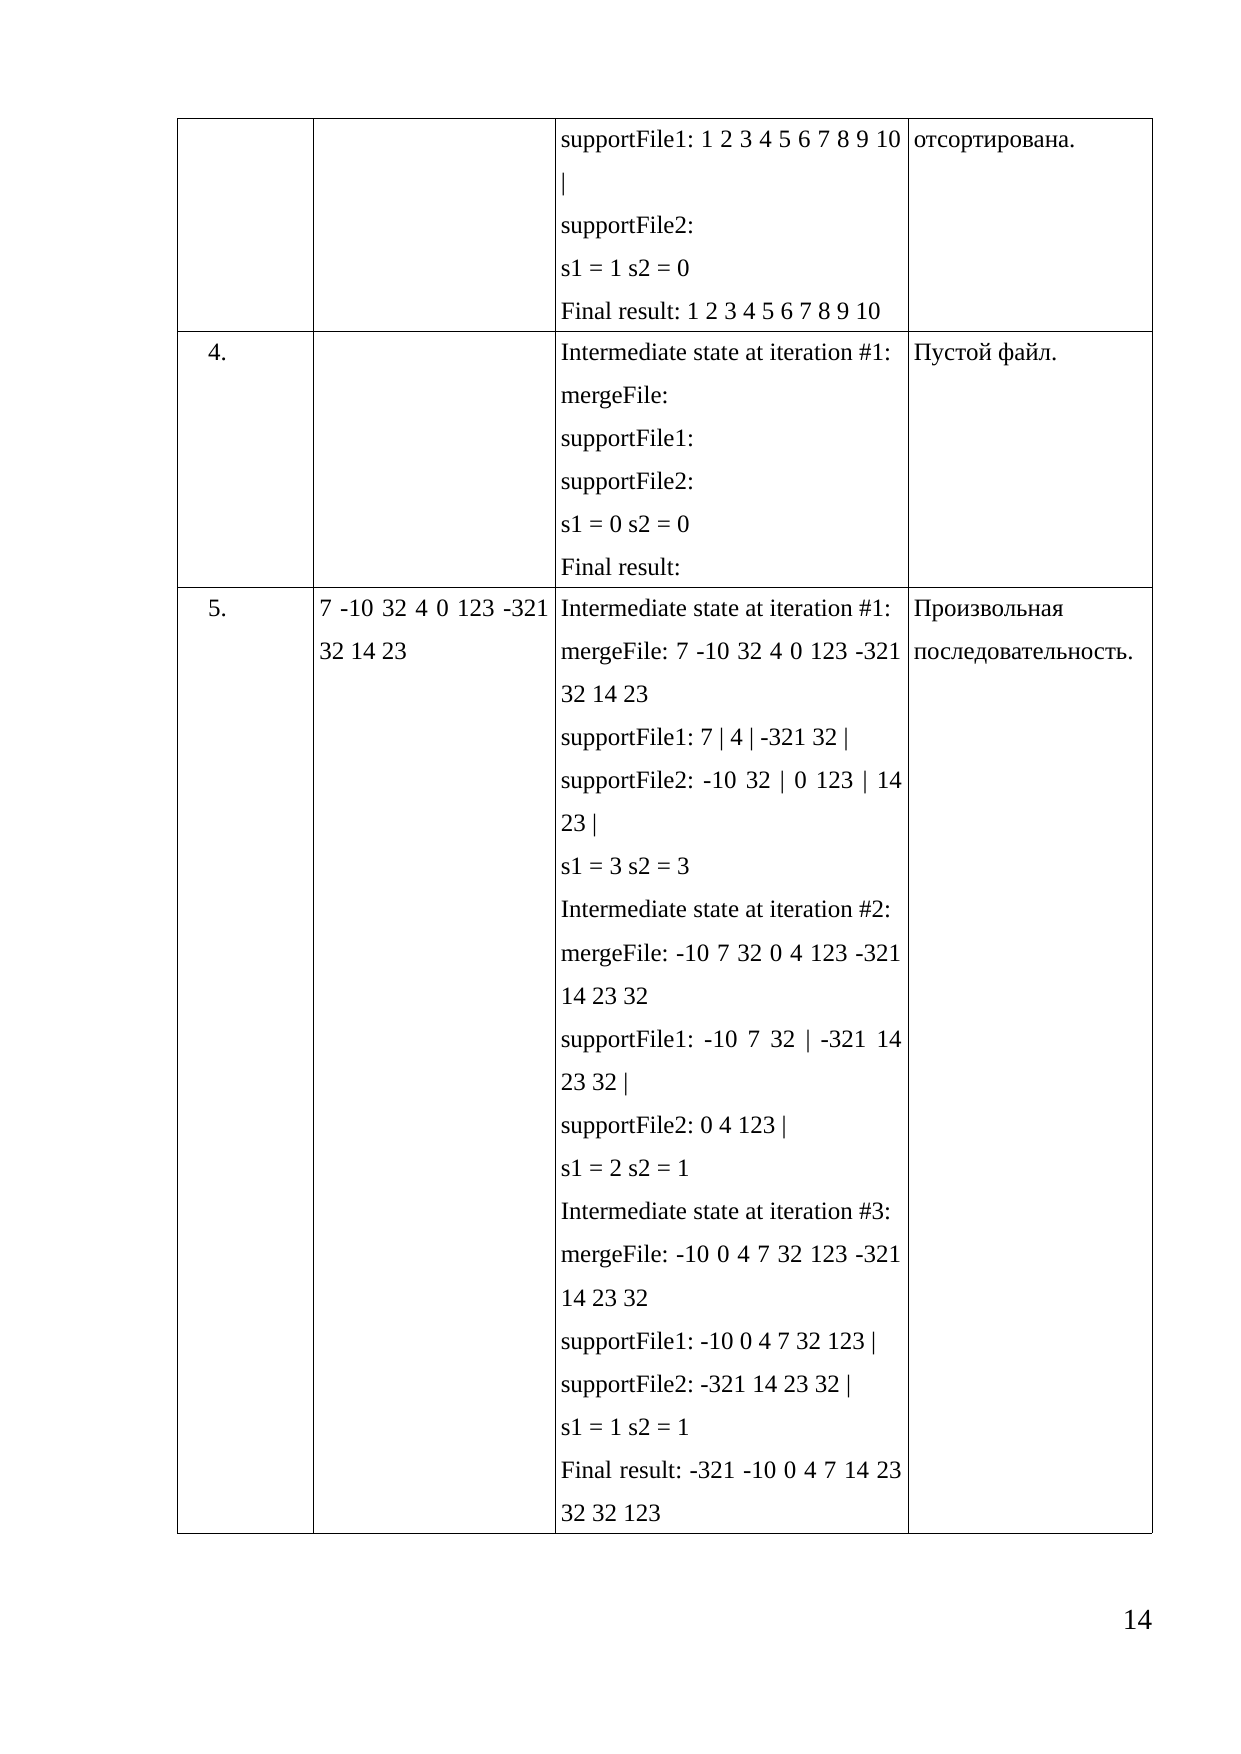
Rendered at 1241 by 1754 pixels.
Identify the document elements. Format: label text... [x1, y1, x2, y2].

table_cell Произвольная последовательность. [909, 588, 1152, 1533]
table_cell [178, 119, 313, 331]
table_cell 4. [178, 332, 313, 587]
table_cell [314, 119, 555, 331]
table_cell [314, 332, 555, 587]
table_cell supportFile1: 1 2 3 4 5 6 7 8 9 10 | supportFile2: s1 = 1 s2 = 0 Final result: 1 2 3 4 5 6 7 8 9 10 [556, 119, 908, 331]
table_cell 5. [178, 588, 313, 1533]
table_cell Intermediate state at iteration #1: mergeFile: 7 -10 32 4 0 123 -321 32 14 23 supportFile1: 7 | 4 | -321 32 | supportFile2: -10 32 | 0 123 | 14 23 | s1 = 3 s2 = 3 Intermediate state at iteration #2: mergeFile: -10 7 32 0 4 123 -321 14 23 32 supportFile1: -10 7 32 | -321 14 23 32 | supportFile2: 0 4 123 | s1 = 2 s2 = 1 Intermediate state at iteration #3: mergeFile: -10 0 4 7 32 123 -321 14 23 32 supportFile1: -10 0 4 7 32 123 | supportFile2: -321 14 23 32 | s1 = 1 s2 = 1 Final result: -321 -10 0 4 7 14 23 32 32 123 [556, 588, 908, 1533]
table_cell отсортирована. [909, 119, 1152, 331]
table_cell Intermediate state at iteration #1: mergeFile: supportFile1: supportFile2: s1 = 0 s2 = 0 Final result: [556, 332, 908, 587]
table_cell Пустой файл. [909, 332, 1152, 587]
table_cell 7 -10 32 4 0 123 -321 32 14 23 [314, 588, 555, 1533]
